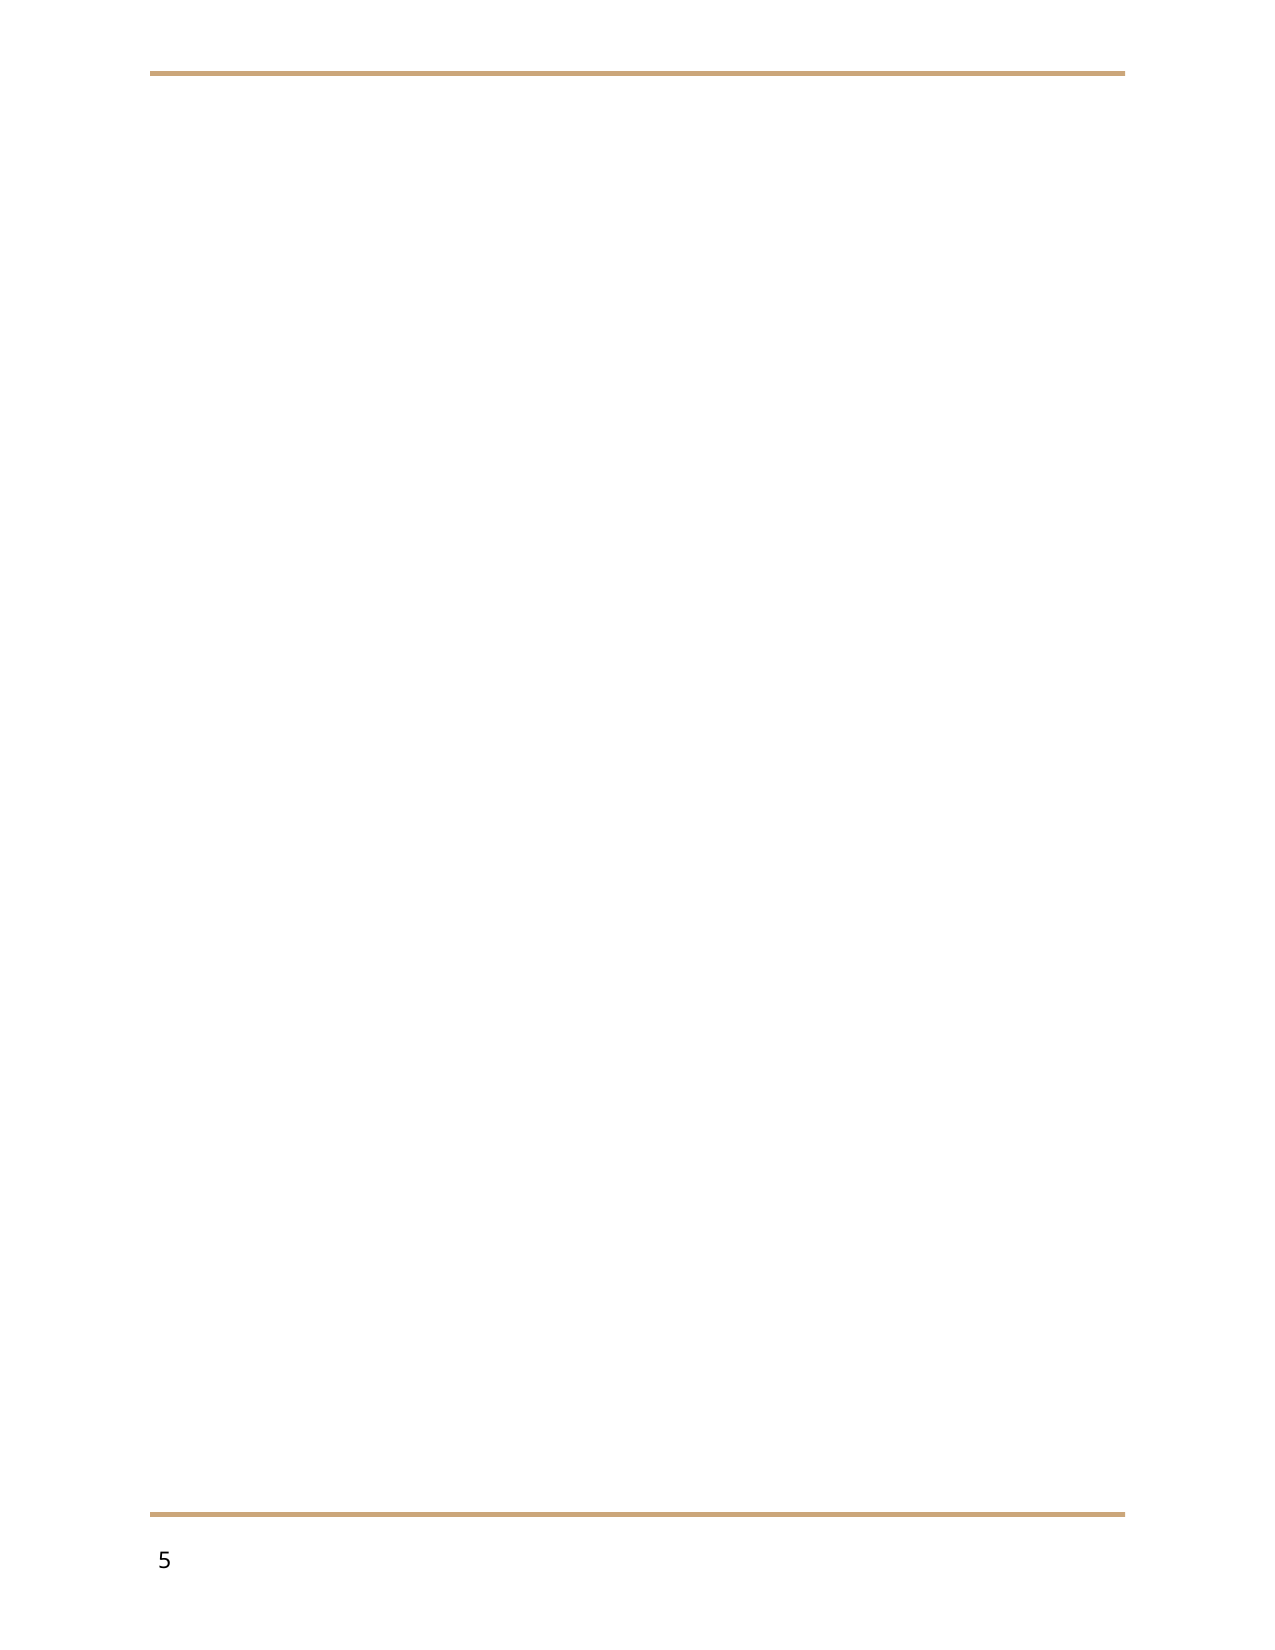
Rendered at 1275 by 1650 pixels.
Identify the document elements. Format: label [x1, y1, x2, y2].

picture [150, 1512, 1125, 1517]
picture [150, 71, 1125, 76]
